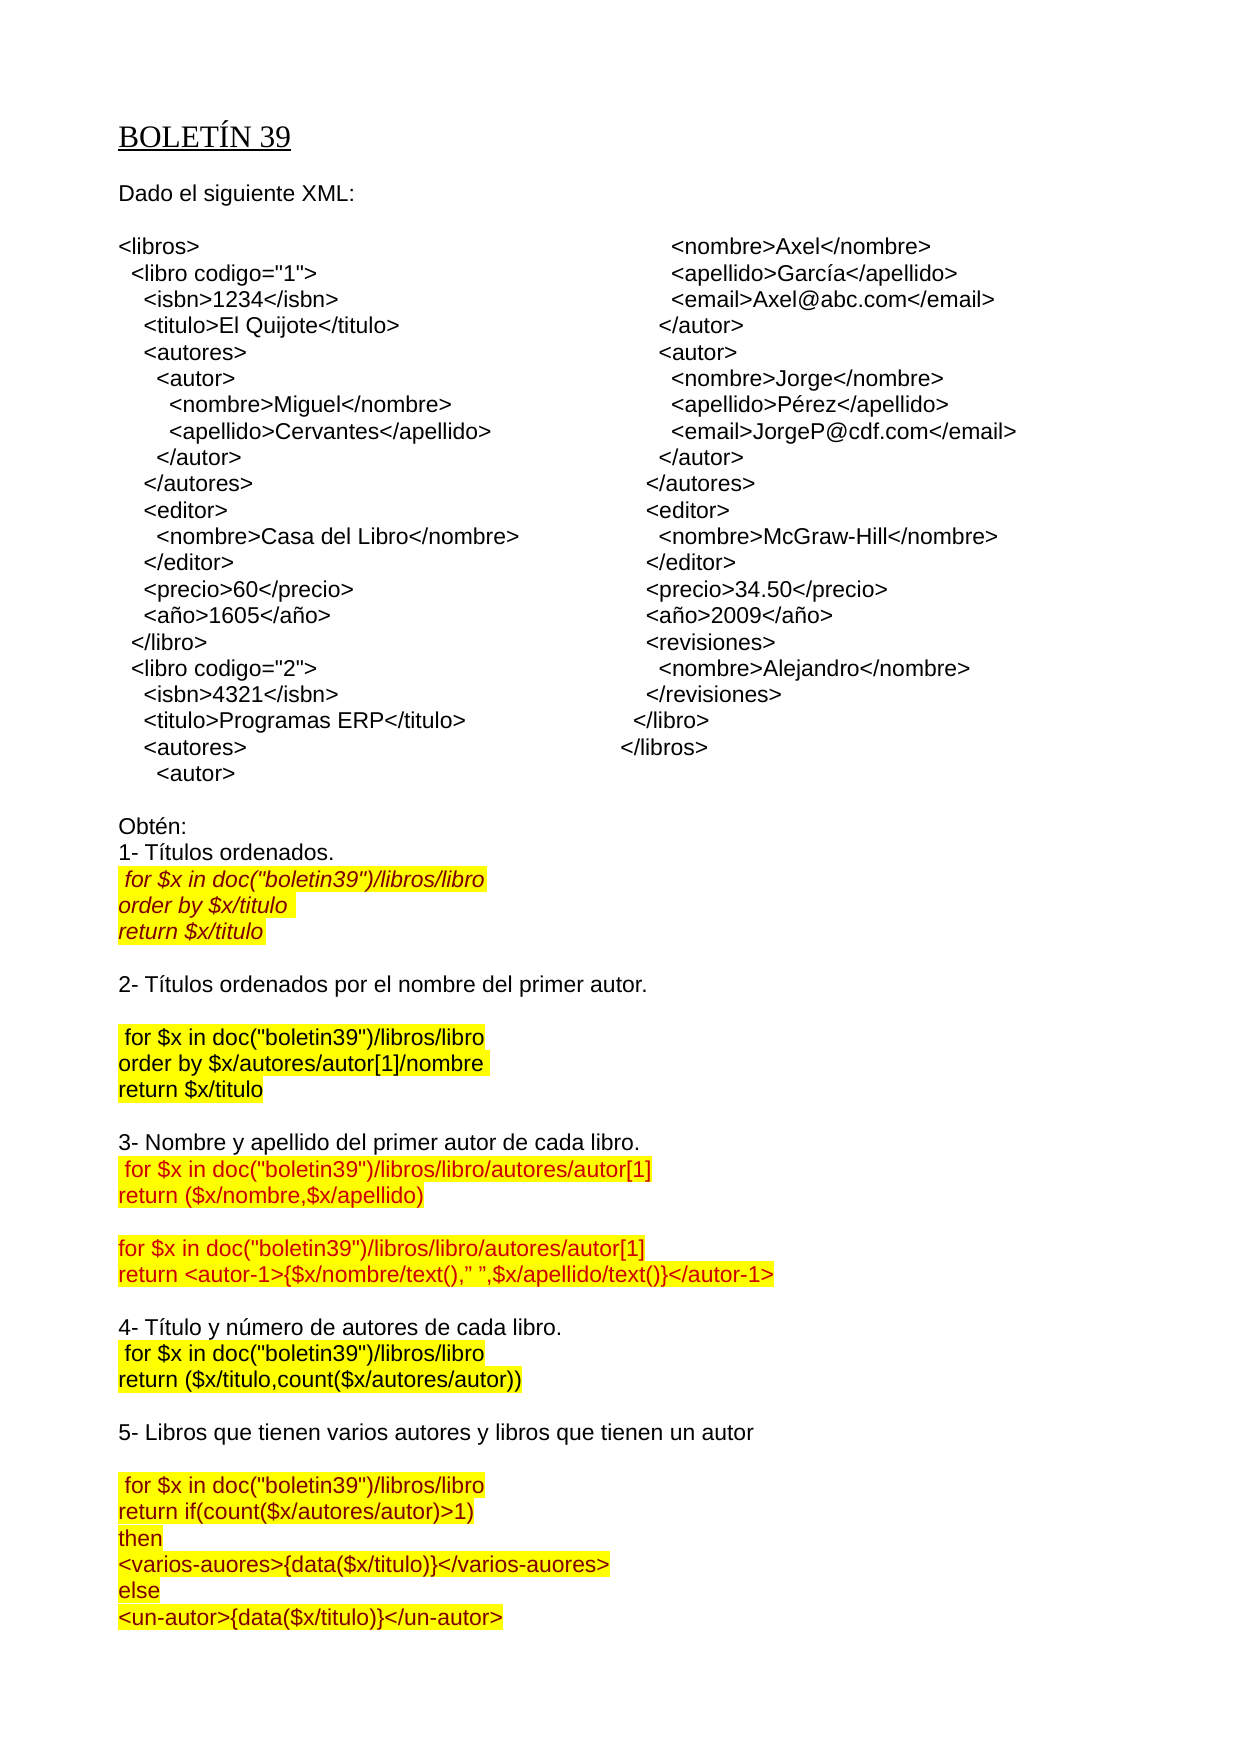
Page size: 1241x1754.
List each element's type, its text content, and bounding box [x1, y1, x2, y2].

text 2- Títulos ordenados por el nombre del primer autor. [118, 971, 1122, 997]
text 1- Títulos ordenados. [118, 839, 1122, 866]
text <editor> [118, 497, 620, 523]
text <revisiones> [620, 628, 1122, 655]
text <varios-auores>{data($x/titulo)}</varios-auores> [118, 1551, 1122, 1577]
text </editor> [118, 549, 620, 576]
text <isbn>4321</isbn> [118, 681, 620, 707]
text </autores> [620, 470, 1122, 497]
text </libros> [620, 734, 1122, 760]
text </autor> [118, 444, 620, 470]
text </libro> [620, 707, 1122, 734]
text <email>JorgeP@cdf.com</email> [620, 418, 1122, 444]
text <autor> [118, 760, 620, 787]
text order by $x/titulo [118, 892, 1122, 918]
text <precio>60</precio> [118, 576, 620, 602]
text return ($x/titulo,count($x/autores/autor)) [118, 1366, 1122, 1393]
text <editor> [620, 497, 1122, 523]
text for $x in doc("boletin39")/libros/libro/autores/autor[1] [118, 1156, 1122, 1182]
text <apellido>García</apellido> [620, 259, 1122, 286]
text order by $x/autores/autor[1]/nombre [118, 1050, 1122, 1076]
text <apellido>Cervantes</apellido> [118, 418, 620, 444]
text <autor> [118, 365, 620, 391]
text <año>2009</año> [620, 602, 1122, 628]
text for $x in doc("boletin39")/libros/libro/autores/autor[1] [118, 1234, 1122, 1261]
text for $x in doc("boletin39")/libros/libro [118, 1024, 1122, 1050]
text <titulo>El Quijote</titulo> [118, 312, 620, 338]
text <nombre>Axel</nombre> [620, 233, 1122, 259]
text 5- Libros que tienen varios autores y libros que tienen un autor [118, 1419, 1122, 1445]
text return if(count($x/autores/autor)>1) [118, 1498, 1122, 1524]
text Dado el siguiente XML: [118, 180, 1122, 207]
text 4- Título y número de autores de cada libro. [118, 1314, 1122, 1340]
text <autores> [118, 338, 620, 365]
text return $x/titulo [118, 1076, 1122, 1103]
text <libro codigo="2"> [118, 655, 620, 681]
text <un-autor>{data($x/titulo)}</un-autor> [118, 1603, 1122, 1630]
text then [118, 1524, 1122, 1551]
text <nombre>McGraw-Hill</nombre> [620, 523, 1122, 549]
text Obtén: [118, 813, 1122, 839]
text 3- Nombre y apellido del primer autor de cada libro. [118, 1129, 1122, 1156]
text return $x/titulo [118, 918, 1122, 945]
text <nombre>Miguel</nombre> [118, 391, 620, 418]
text <libros> [118, 233, 620, 259]
text <nombre>Casa del Libro</nombre> [118, 523, 620, 549]
text return ($x/nombre,$x/apellido) [118, 1182, 1122, 1208]
text <nombre>Alejandro</nombre> [620, 655, 1122, 681]
text for $x in doc("boletin39")/libros/libro [118, 1340, 1122, 1366]
text </revisiones> [620, 681, 1122, 707]
text </autores> [118, 470, 620, 497]
text </libro> [118, 628, 620, 655]
text <autor> [620, 338, 1122, 365]
text </autor> [620, 312, 1122, 338]
text </editor> [620, 549, 1122, 576]
text <apellido>Pérez</apellido> [620, 391, 1122, 418]
text <precio>34.50</precio> [620, 576, 1122, 602]
text <nombre>Jorge</nombre> [620, 365, 1122, 391]
text <titulo>Programas ERP</titulo> [118, 707, 620, 734]
text <año>1605</año> [118, 602, 620, 628]
text return <autor-1>{$x/nombre/text(),” ”,$x/apellido/text()}</autor-1> [118, 1261, 1122, 1287]
text for $x in doc("boletin39")/libros/libro [118, 866, 1122, 892]
text for $x in doc("boletin39")/libros/libro [118, 1472, 1122, 1498]
text </autor> [620, 444, 1122, 470]
text <autores> [118, 734, 620, 760]
text <libro codigo="1"> [118, 259, 620, 286]
text <email>Axel@abc.com</email> [620, 286, 1122, 312]
text else [118, 1577, 1122, 1603]
text <isbn>1234</isbn> [118, 286, 620, 312]
text BOLETÍN 39 [118, 118, 1122, 154]
